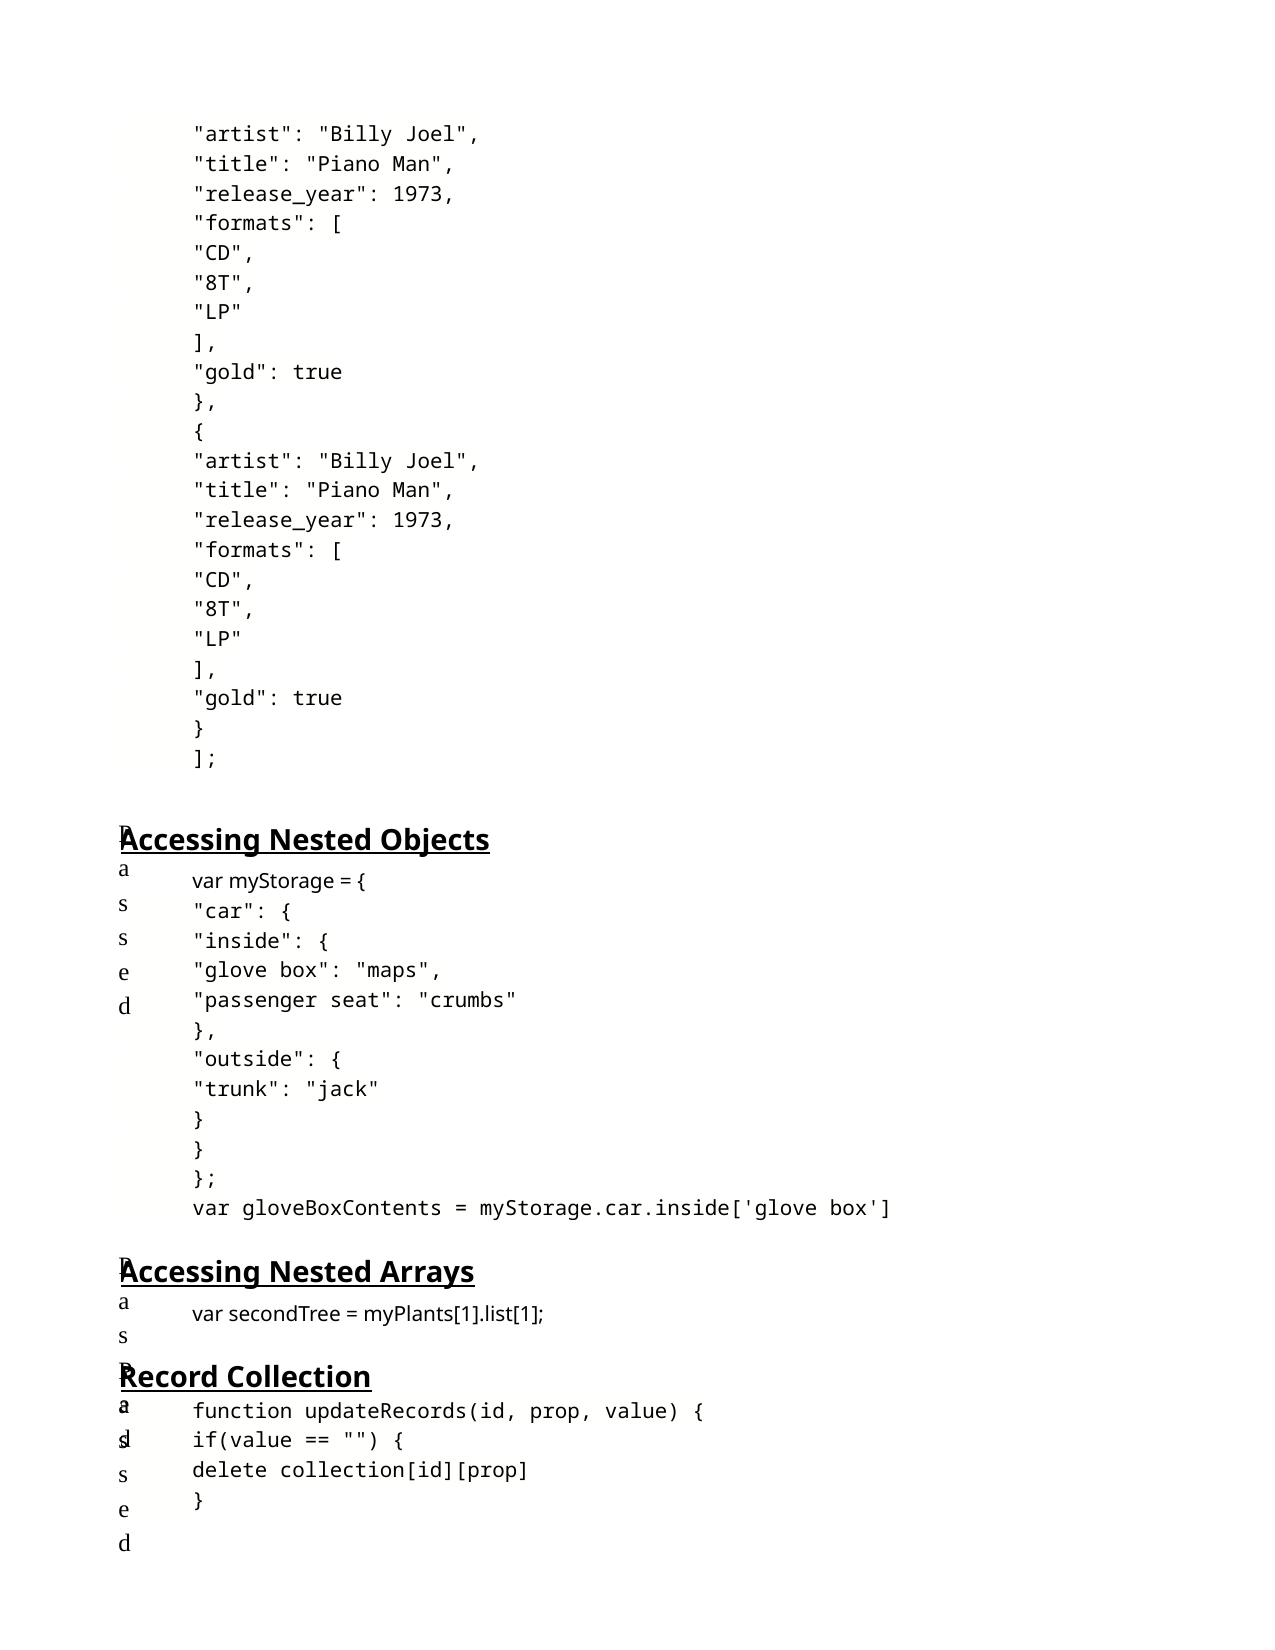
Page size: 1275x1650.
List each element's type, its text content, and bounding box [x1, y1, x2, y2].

text } [118, 1132, 1157, 1162]
text "passenger seat": "crumbs" [121, 984, 1157, 1014]
text } [121, 1483, 1157, 1513]
text "gold": true [118, 356, 1157, 385]
text "title": "Piano Man", [118, 474, 1157, 504]
text "car": { [121, 895, 1157, 924]
text "inside": { [121, 924, 1157, 954]
text Record Collection [121, 1356, 1157, 1396]
text "release_year": 1973, [118, 177, 1157, 207]
text }, [118, 385, 1157, 415]
text "outside": { [118, 1043, 1157, 1073]
text "LP" [118, 296, 1157, 326]
text delete collection[id][prop] [121, 1454, 1157, 1483]
text { [118, 415, 1157, 445]
text var myStorage = { [121, 866, 1157, 895]
text "8T", [118, 267, 1157, 296]
text "LP" [118, 623, 1157, 652]
text ]; [118, 742, 1157, 771]
text "gold": true [118, 682, 1157, 712]
text "release_year": 1973, [118, 504, 1157, 534]
text }; [118, 1162, 1157, 1192]
text }, [118, 1014, 1157, 1043]
text "glove box": "maps", [121, 954, 1157, 984]
text var secondTree = myPlants[1].list[1]; [121, 1299, 1157, 1327]
text "artist": "Billy Joel", [118, 118, 1157, 148]
text "trunk": "jack" [118, 1073, 1157, 1103]
text "title": "Piano Man", [118, 148, 1157, 177]
text "formats": [ [118, 534, 1157, 563]
text ], [118, 326, 1157, 356]
text if(value == "") { [121, 1424, 1157, 1454]
text "artist": "Billy Joel", [118, 445, 1157, 474]
text function updateRecords(id, prop, value) { [121, 1396, 1157, 1424]
text Accessing Nested Arrays [121, 1251, 1157, 1291]
text "CD", [118, 563, 1157, 593]
text var gloveBoxContents = myStorage.car.inside['glove box'] [118, 1192, 1157, 1221]
text Accessing Nested Objects [121, 819, 1157, 858]
text } [118, 1103, 1157, 1132]
text "formats": [ [118, 207, 1157, 237]
text } [118, 712, 1157, 742]
text ], [118, 652, 1157, 682]
text "CD", [118, 237, 1157, 267]
text "8T", [118, 593, 1157, 623]
